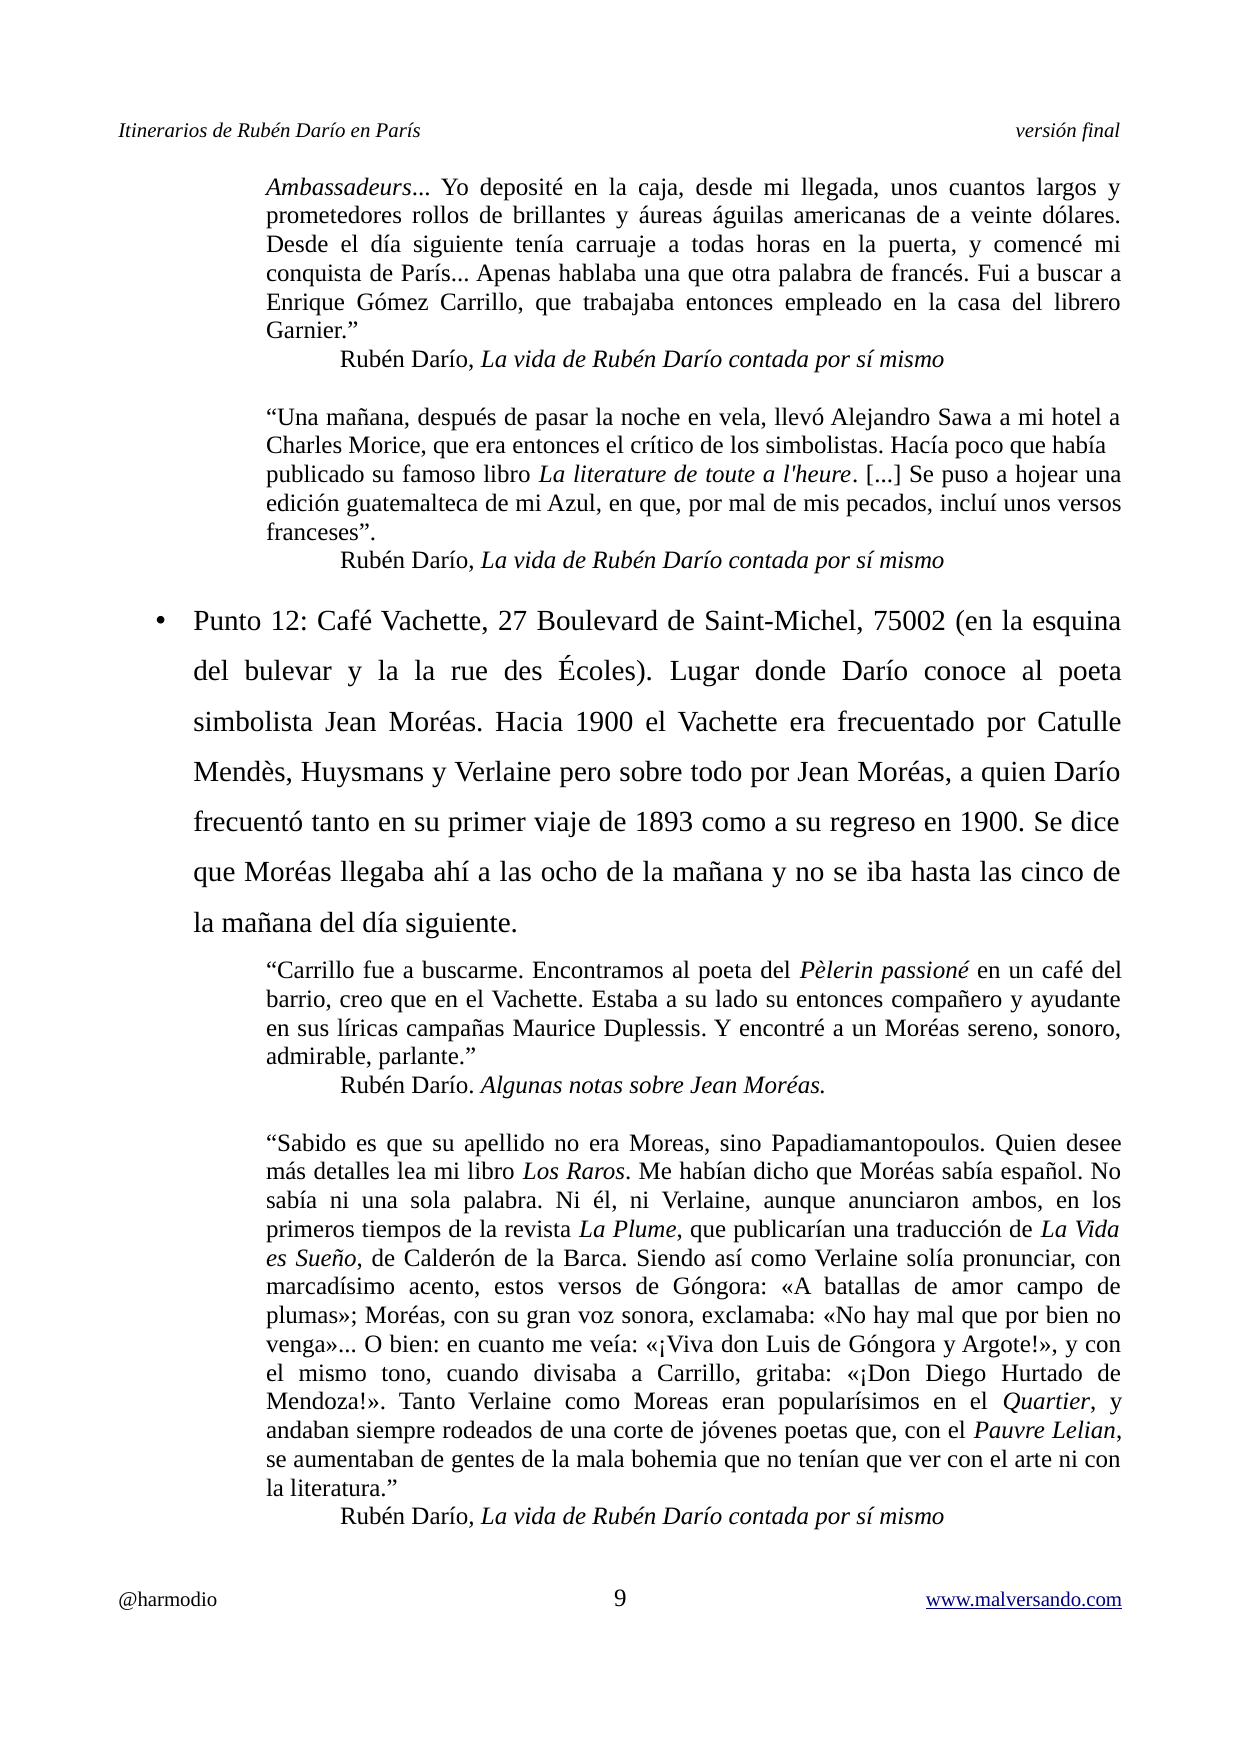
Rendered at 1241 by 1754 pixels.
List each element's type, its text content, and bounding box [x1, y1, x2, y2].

text publicado su famoso libro La literature de toute a l'heure. [...] Se puso a hojear una edición guatemalteca de mi Azul, en que, por mal de mis pecados, incluí unos versos franceses”. [266, 459, 1122, 545]
text Rubén Darío, La vida de Rubén Darío contada por sí mismo [266, 545, 1122, 574]
text Ambassadeurs... Yo deposité en la caja, desde mi llegada, unos cuantos largos y prometedores rollos de brillantes y áureas águilas americanas de a veinte dólares. Desde el día siguiente tenía carruaje a todas horas en la puerta, y comencé mi conquista de París... Apenas hablaba una que otra palabra de francés. Fui a buscar a Enrique Gómez Carrillo, que trabajaba entonces empleado en la casa del librero Garnier.” [266, 172, 1122, 344]
text Rubén Darío, La vida de Rubén Darío contada por sí mismo [266, 344, 1122, 373]
text Rubén Darío, La vida de Rubén Darío contada por sí mismo [266, 1501, 1122, 1530]
list Punto 12: Café Vachette, 27 Boulevard de Saint-Michel, 75002 (en la esquina del bulevar y la la rue des Écoles). Lugar donde Darío conoce al poeta simbolista Jean Moréas. Hacia 1900 el Vachette era frecuentado por Catulle Mendès, Huysmans y Verlaine pero sobre todo por Jean Moréas, a quien Darío frecuentó tanto en su primer viaje de 1893 como a su regreso en 1900. Se dice que Moréas llegaba ahí a las ocho de la mañana y no se iba hasta las cinco de la mañana del día siguiente. [156, 603, 1122, 938]
text “Sabido es que su apellido no era Moreas, sino Papadiamantopoulos. Quien desee más detalles lea mi libro Los Raros. Me habían dicho que Moréas sabía español. No sabía ni una sola palabra. Ni él, ni Verlaine, aunque anunciaron ambos, en los primeros tiempos de la revista La Plume, que publicarían una traducción de La Vida es Sueño, de Calderón de la Barca. Siendo así como Verlaine solía pronunciar, con marcadísimo acento, estos versos de Góngora: «A batallas de amor campo de plumas»; Moréas, con su gran voz sonora, exclamaba: «No hay mal que por bien no venga»... O bien: en cuanto me veía: «¡Viva don Luis de Góngora y Argote!», y con el mismo tono, cuando divisaba a Carrillo, gritaba: «¡Don Diego Hurtado de Mendoza!». Tanto Verlaine como Moreas eran popularísimos en el Quartier, y andaban siempre rodeados de una corte de jóvenes poetas que, con el Pauvre Lelian, se aumentaban de gentes de la mala bohemia que no tenían que ver con el arte ni con la literatura.” [266, 1128, 1122, 1501]
text “Carrillo fue a buscarme. Encontramos al poeta del Pèlerin passioné en un café del barrio, creo que en el Vachette. Estaba a su lado su entonces compañero y ayudante en sus líricas campañas Maurice Duplessis. Y encontré a un Moréas sereno, sonoro, admirable, parlante.” [266, 955, 1122, 1070]
text Rubén Darío. Algunas notas sobre Jean Moréas. [266, 1070, 1122, 1099]
text “Una mañana, después de pasar la noche en vela, llevó Alejandro Sawa a mi hotel a Charles Morice, que era entonces el crítico de los simbolistas. Hacía poco que había [266, 402, 1122, 459]
